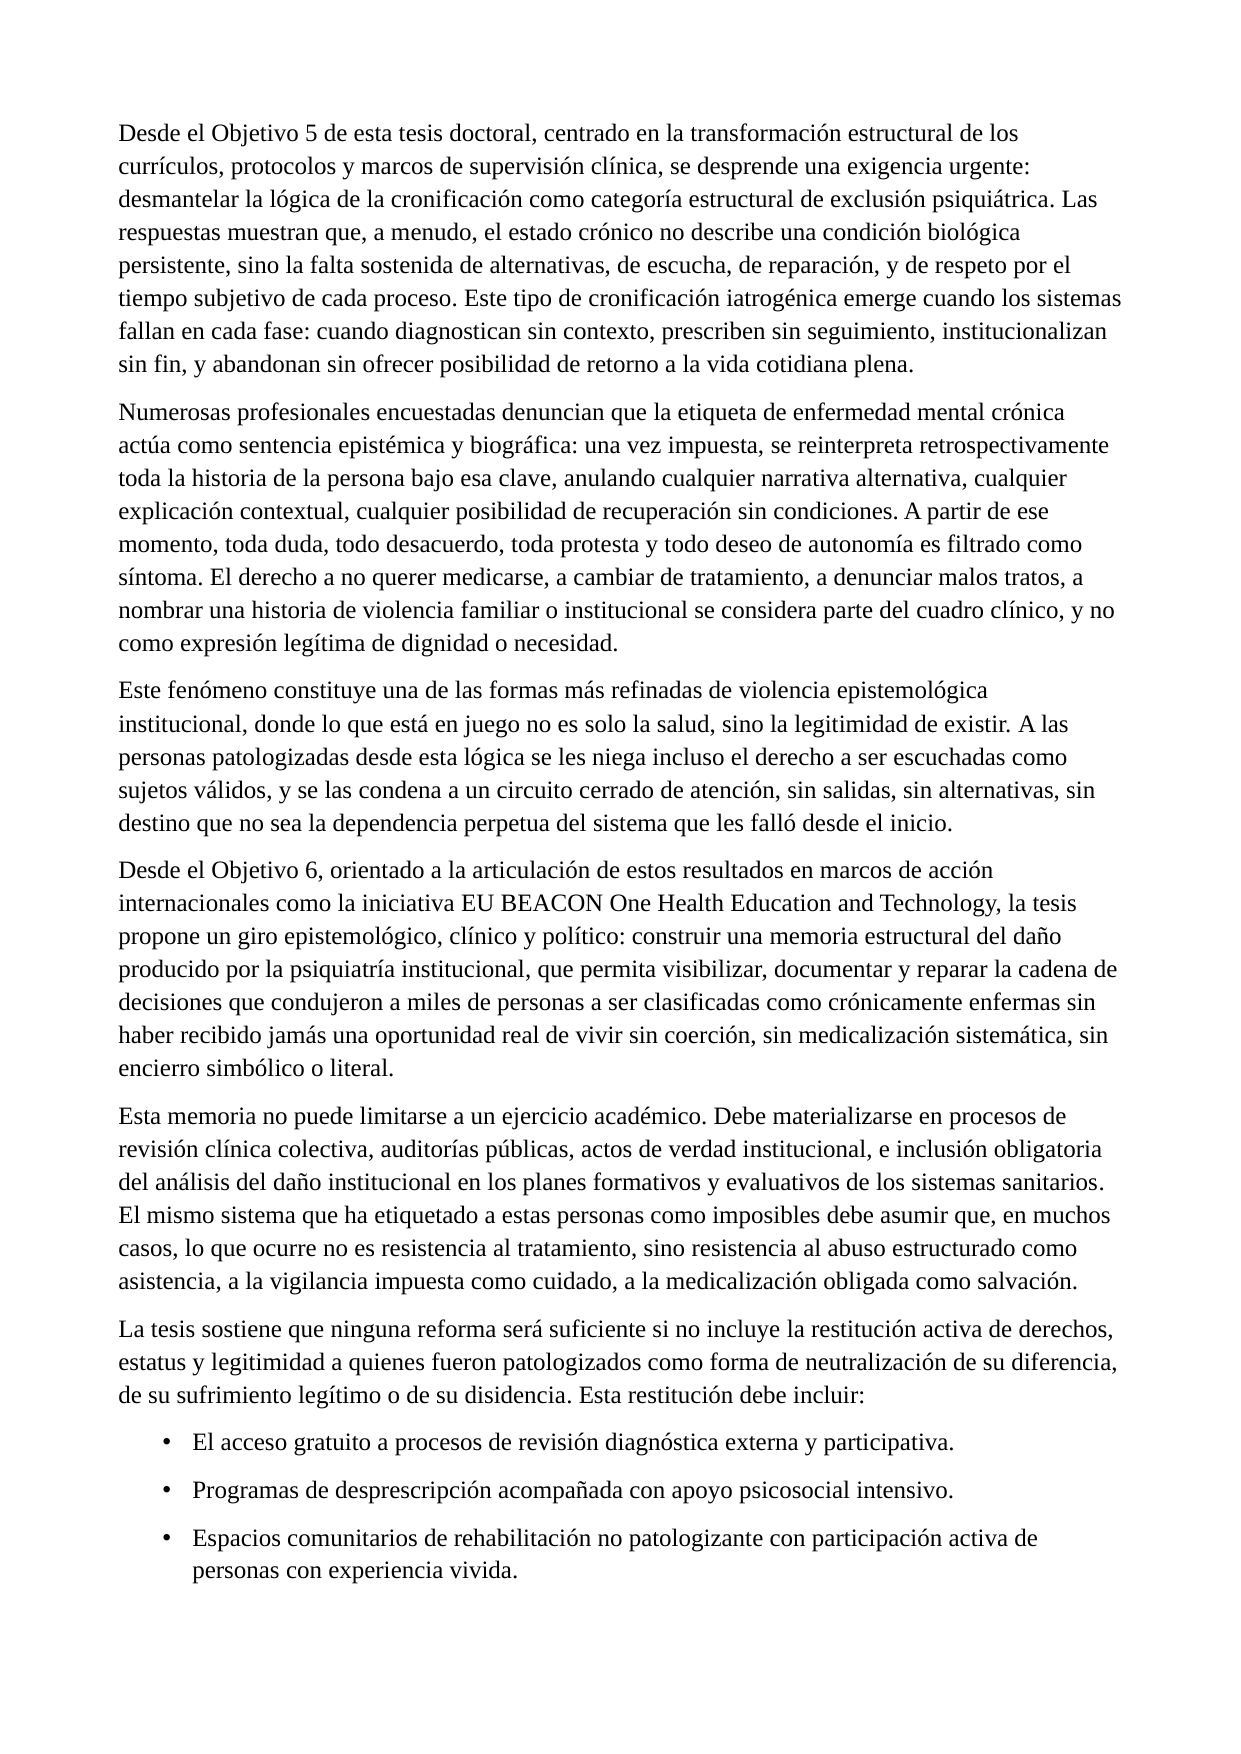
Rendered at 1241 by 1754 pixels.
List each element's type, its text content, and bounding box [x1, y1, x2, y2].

text La tesis sostiene que ninguna reforma será suficiente si no incluye la restitución activa de derechos, estatus y legitimidad a quienes fueron patologizados como forma de neutralización de su diferencia, de su sufrimiento legítimo o de su disidencia. Esta restitución debe incluir: [118, 1314, 1122, 1408]
list El acceso gratuito a procesos de revisión diagnóstica externa y participativa. [162, 1427, 1122, 1456]
list Programas de desprescripción acompañada con apoyo psicosocial intensivo. [162, 1475, 1122, 1504]
text Desde el Objetivo 6, orientado a la articulación de estos resultados en marcos de acción internacionales como la iniciativa EU BEACON One Health Education and Technology, la tesis propone un giro epistemológico, clínico y político: construir una memoria estructural del daño producido por la psiquiatría institucional, que permita visibilizar, documentar y reparar la cadena de decisiones que condujeron a miles de personas a ser clasificadas como crónicamente enfermas sin haber recibido jamás una oportunidad real de vivir sin coerción, sin medicalización sistemática, sin encierro simbólico o literal. [118, 855, 1122, 1082]
text Numerosas profesionales encuestadas denuncian que la etiqueta de enfermedad mental crónica actúa como sentencia epistémica y biográfica: una vez impuesta, se reinterpreta retrospectivamente toda la historia de la persona bajo esa clave, anulando cualquier narrativa alternativa, cualquier explicación contextual, cualquier posibilidad de recuperación sin condiciones. A partir de ese momento, toda duda, todo desacuerdo, toda protesta y todo deseo de autonomía es filtrado como síntoma. El derecho a no querer medicarse, a cambiar de tratamiento, a denunciar malos tratos, a nombrar una historia de violencia familiar o institucional se considera parte del cuadro clínico, y no como expresión legítima de dignidad o necesidad. [118, 397, 1122, 657]
text Esta memoria no puede limitarse a un ejercicio académico. Debe materializarse en procesos de revisión clínica colectiva, auditorías públicas, actos de verdad institucional, e inclusión obligatoria del análisis del daño institucional en los planes formativos y evaluativos de los sistemas sanitarios. El mismo sistema que ha etiquetado a estas personas como imposibles debe asumir que, en muchos casos, lo que ocurre no es resistencia al tratamiento, sino resistencia al abuso estructurado como asistencia, a la vigilancia impuesta como cuidado, a la medicalización obligada como salvación. [118, 1101, 1122, 1295]
list Espacios comunitarios de rehabilitación no patologizante con participación activa de personas con experiencia vivida. [162, 1523, 1122, 1584]
text Este fenómeno constituye una de las formas más refinadas de violencia epistemológica institucional, donde lo que está en juego no es solo la salud, sino la legitimidad de existir. A las personas patologizadas desde esta lógica se les niega incluso el derecho a ser escuchadas como sujetos válidos, y se las condena a un circuito cerrado de atención, sin salidas, sin alternativas, sin destino que no sea la dependencia perpetua del sistema que les falló desde el inicio. [118, 676, 1122, 836]
text Desde el Objetivo 5 de esta tesis doctoral, centrado en la transformación estructural de los currículos, protocolos y marcos de supervisión clínica, se desprende una exigencia urgente: desmantelar la lógica de la cronificación como categoría estructural de exclusión psiquiátrica. Las respuestas muestran que, a menudo, el estado crónico no describe una condición biológica persistente, sino la falta sostenida de alternativas, de escucha, de reparación, y de respeto por el tiempo subjetivo de cada proceso. Este tipo de cronificación iatrogénica emerge cuando los sistemas fallan en cada fase: cuando diagnostican sin contexto, prescriben sin seguimiento, institucionalizan sin fin, y abandonan sin ofrecer posibilidad de retorno a la vida cotidiana plena. [118, 118, 1122, 378]
